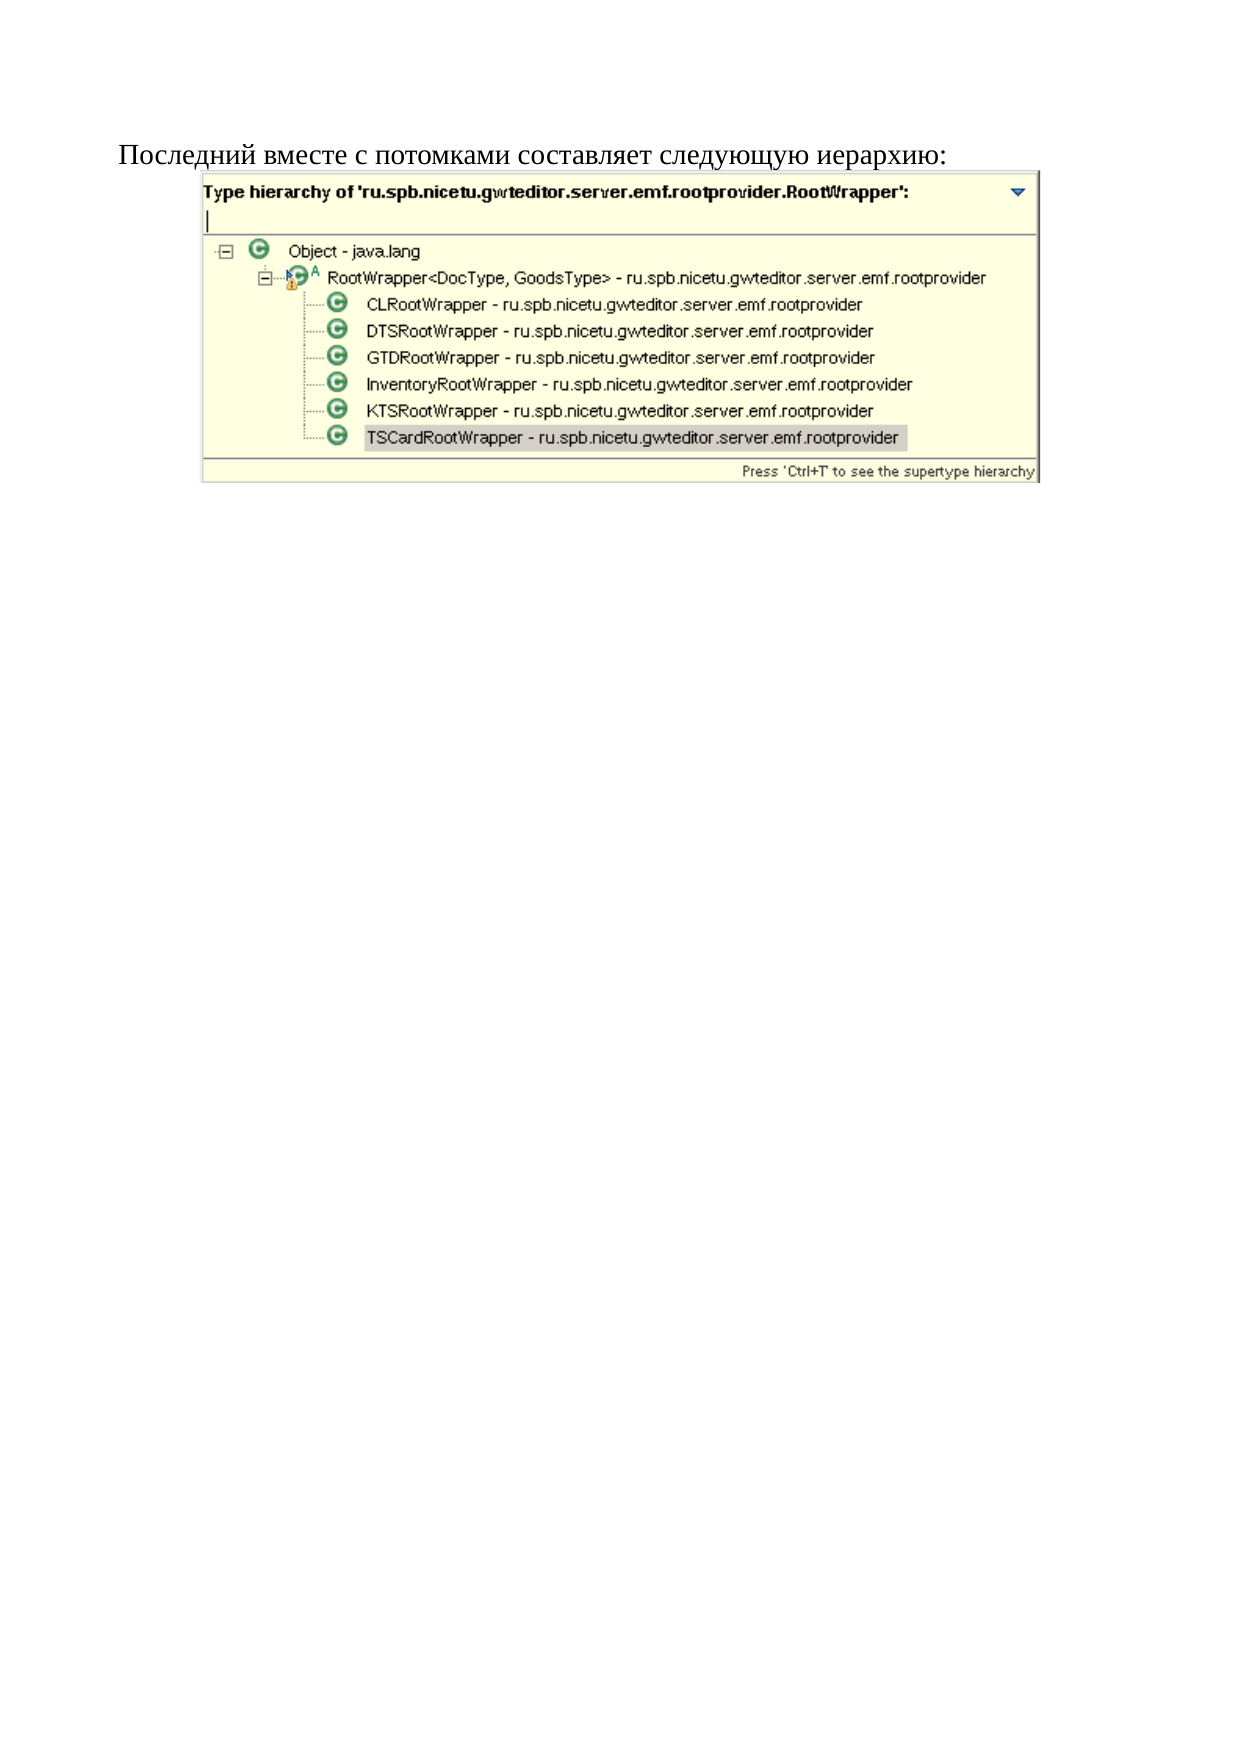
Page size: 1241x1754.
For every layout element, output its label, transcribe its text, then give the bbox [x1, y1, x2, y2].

text Последний вместе с потомками составляет следующую иерархию: [118, 137, 1122, 171]
picture [199, 170, 1041, 483]
